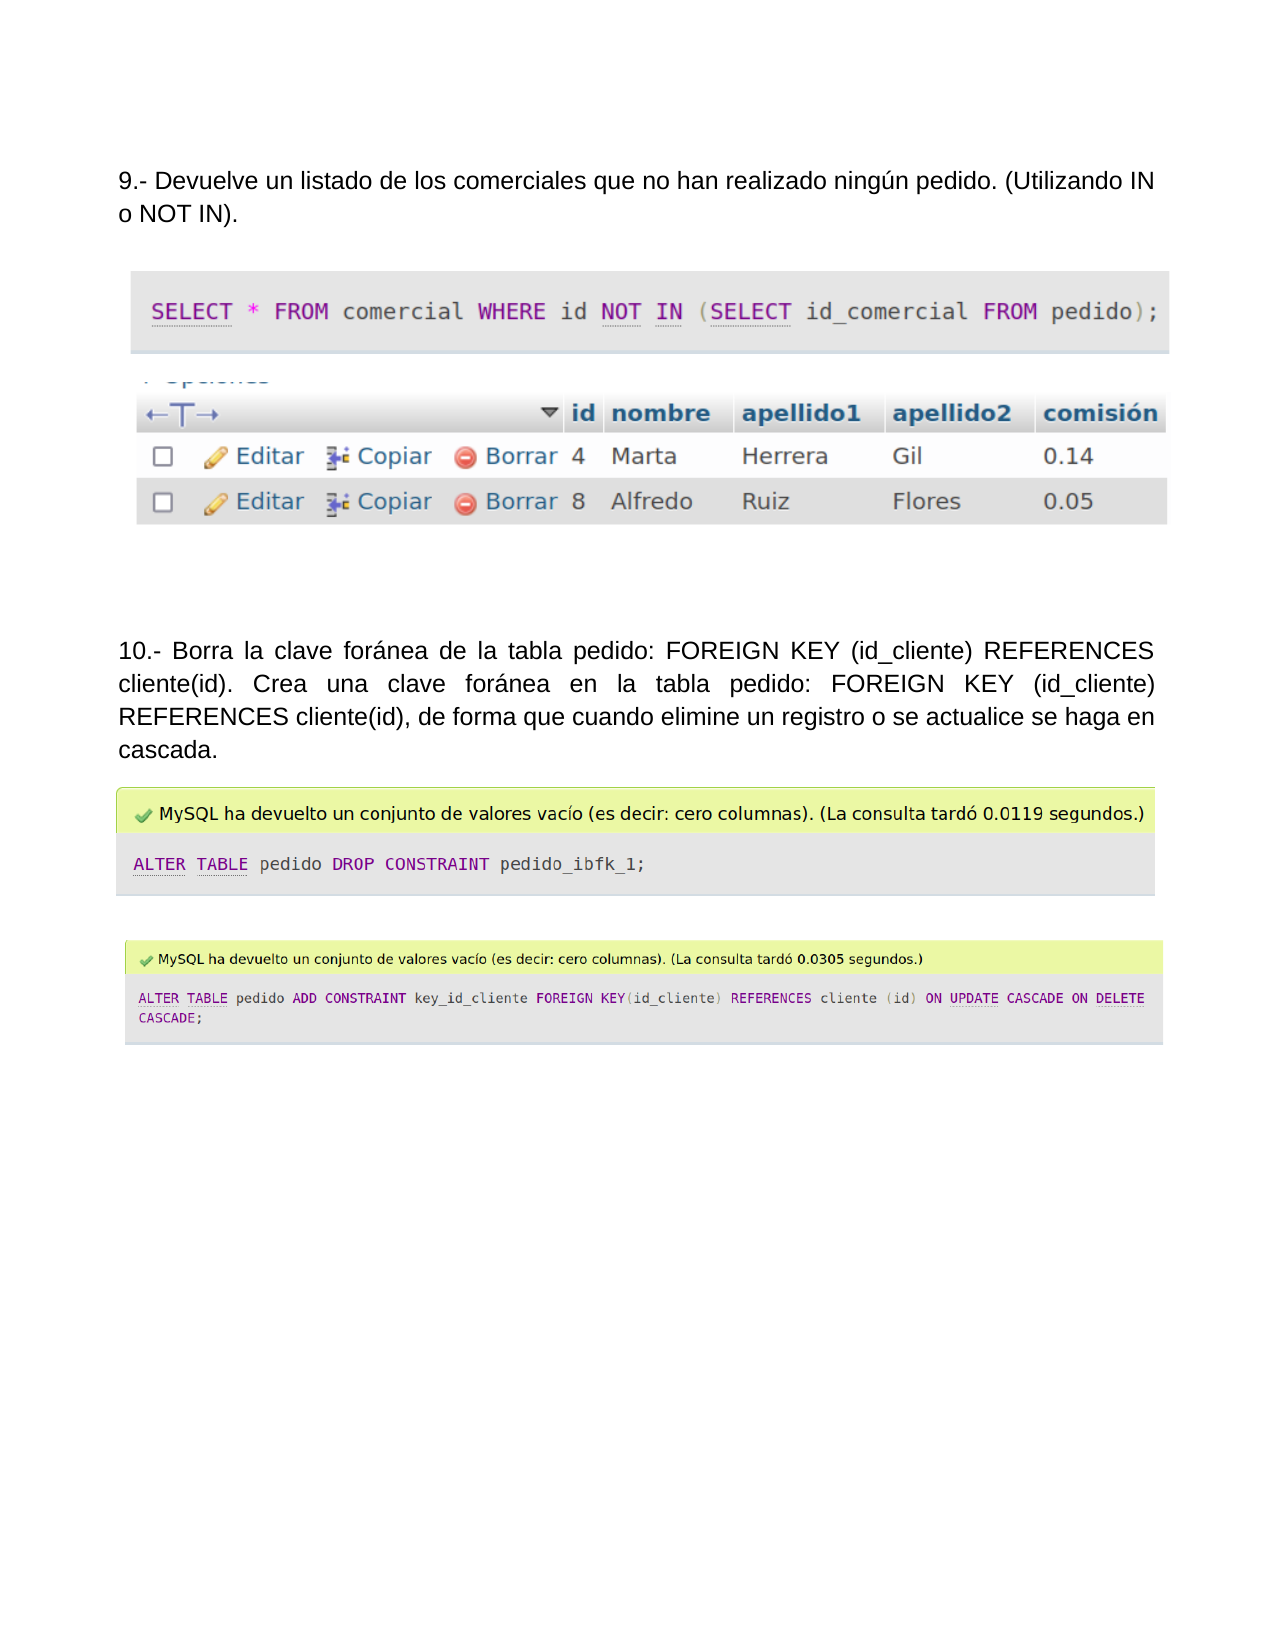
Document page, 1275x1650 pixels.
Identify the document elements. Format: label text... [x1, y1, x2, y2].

text 10.- Borra la clave foránea de la tabla pedido: FOREIGN KEY (id_cliente) REFERENCES cliente(id). Crea una clave foránea en la tabla pedido: FOREIGN KEY (id_cliente) REFERENCES cliente(id), de forma que cuando elimine un registro o se actualice se haga en cascada. [118, 636, 1157, 764]
picture [130, 271, 1170, 354]
picture [124, 940, 1164, 1045]
picture [116, 786, 1155, 896]
picture [133, 382, 1171, 541]
text 9.- Devuelve un listado de los comerciales que no han realizado ningún pedido. (Utilizando IN o NOT IN). [118, 166, 1157, 227]
